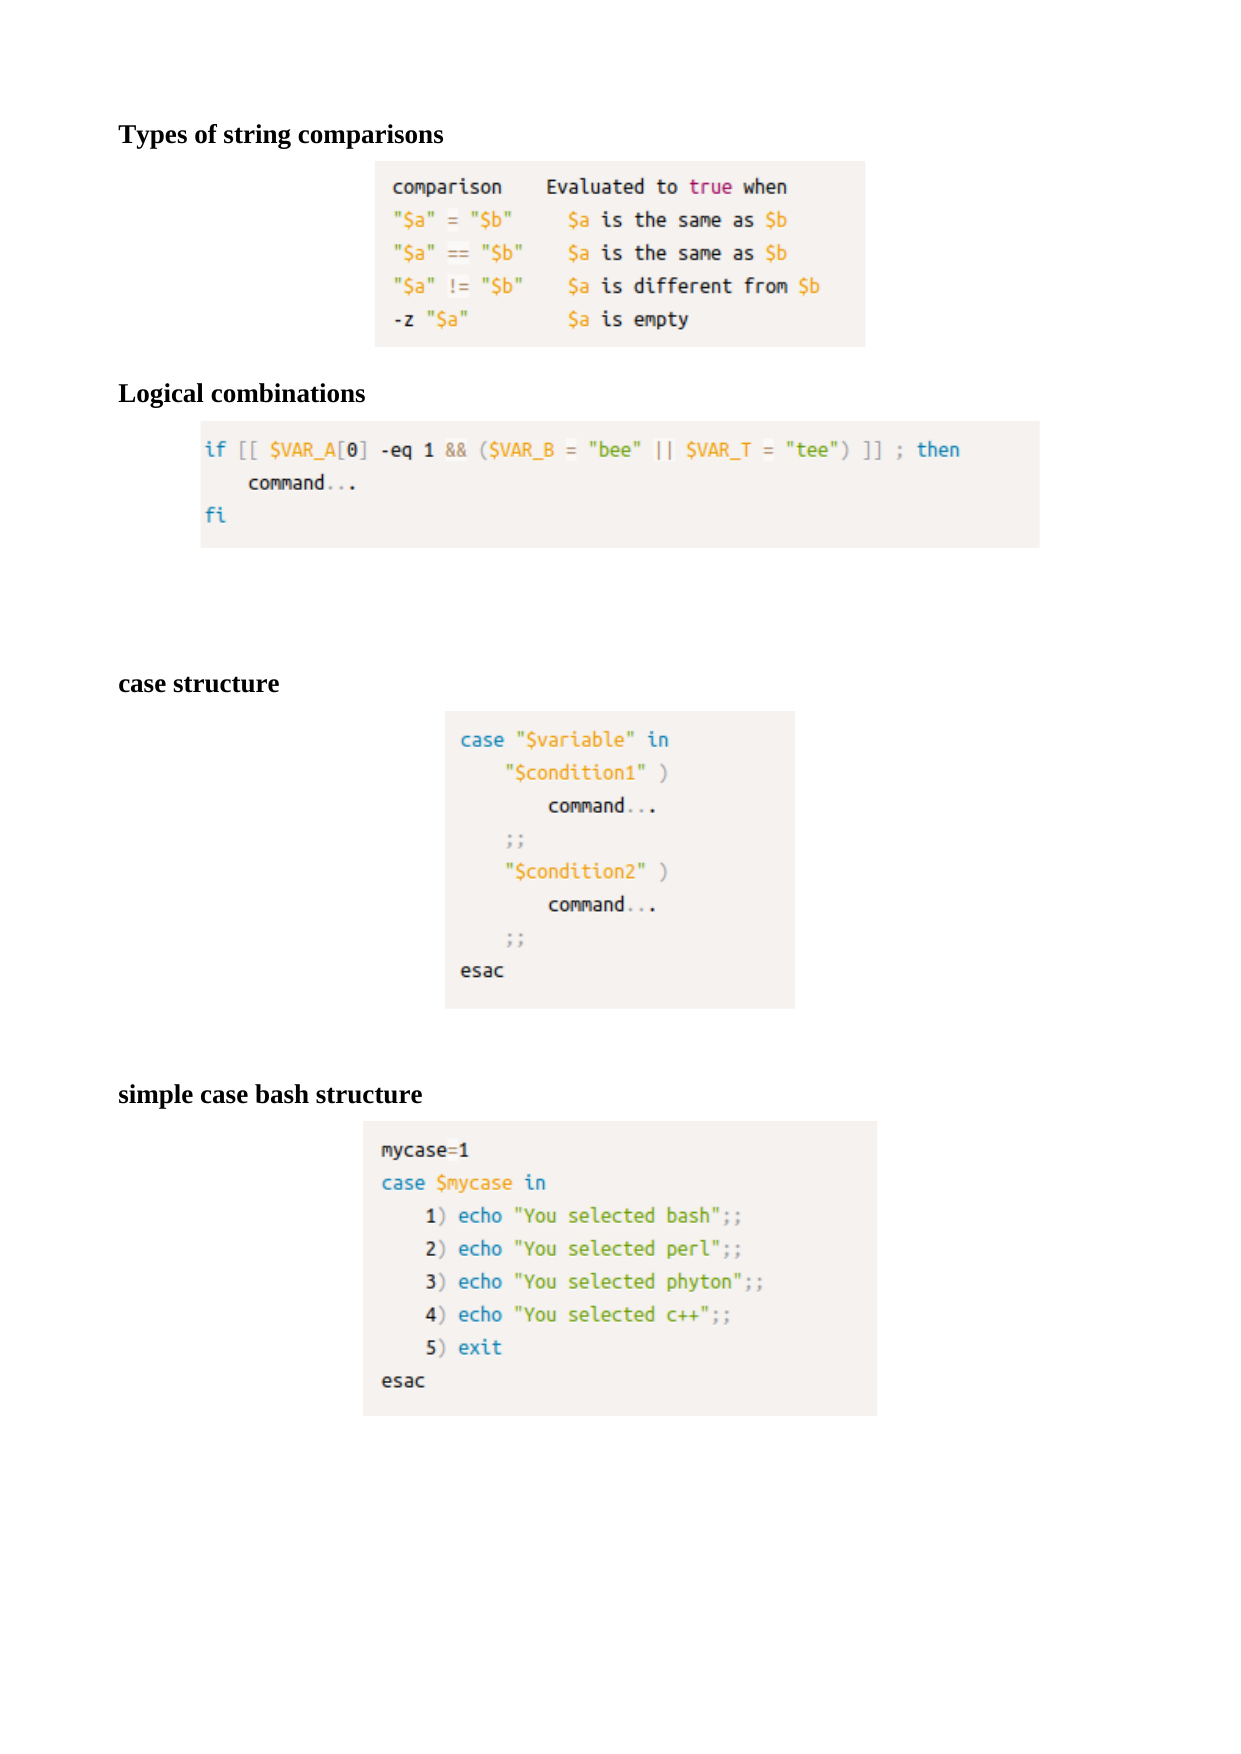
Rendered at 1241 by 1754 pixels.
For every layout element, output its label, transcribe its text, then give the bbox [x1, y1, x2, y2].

subtitle Logical combinations [118, 378, 1122, 409]
picture [445, 711, 795, 1012]
picture [374, 161, 866, 347]
picture [363, 1121, 878, 1416]
subtitle case structure [118, 668, 1122, 699]
subtitle Types of string comparisons [118, 118, 1122, 149]
picture [200, 421, 1040, 548]
subtitle simple case bash structure [118, 1078, 1122, 1109]
